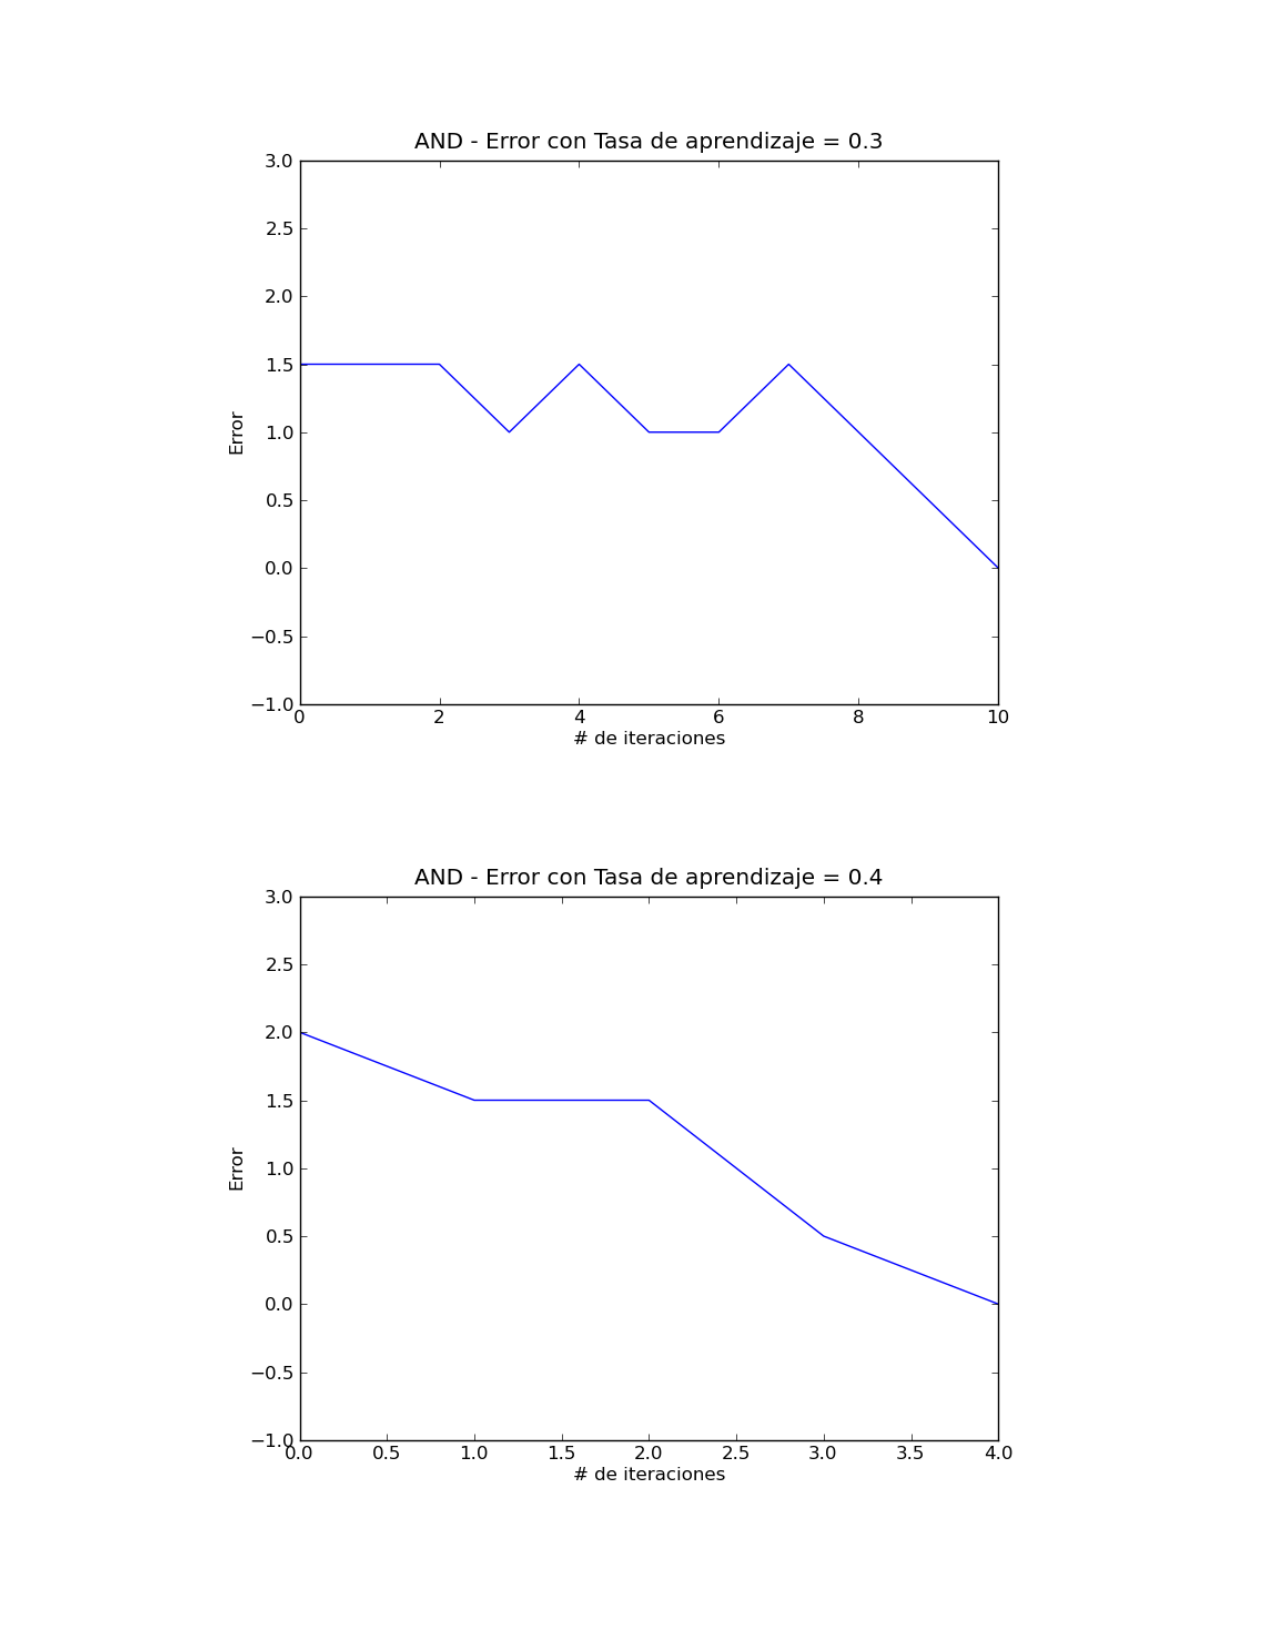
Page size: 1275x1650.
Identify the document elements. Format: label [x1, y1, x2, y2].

picture [187, 93, 1088, 772]
picture [187, 829, 1088, 1508]
